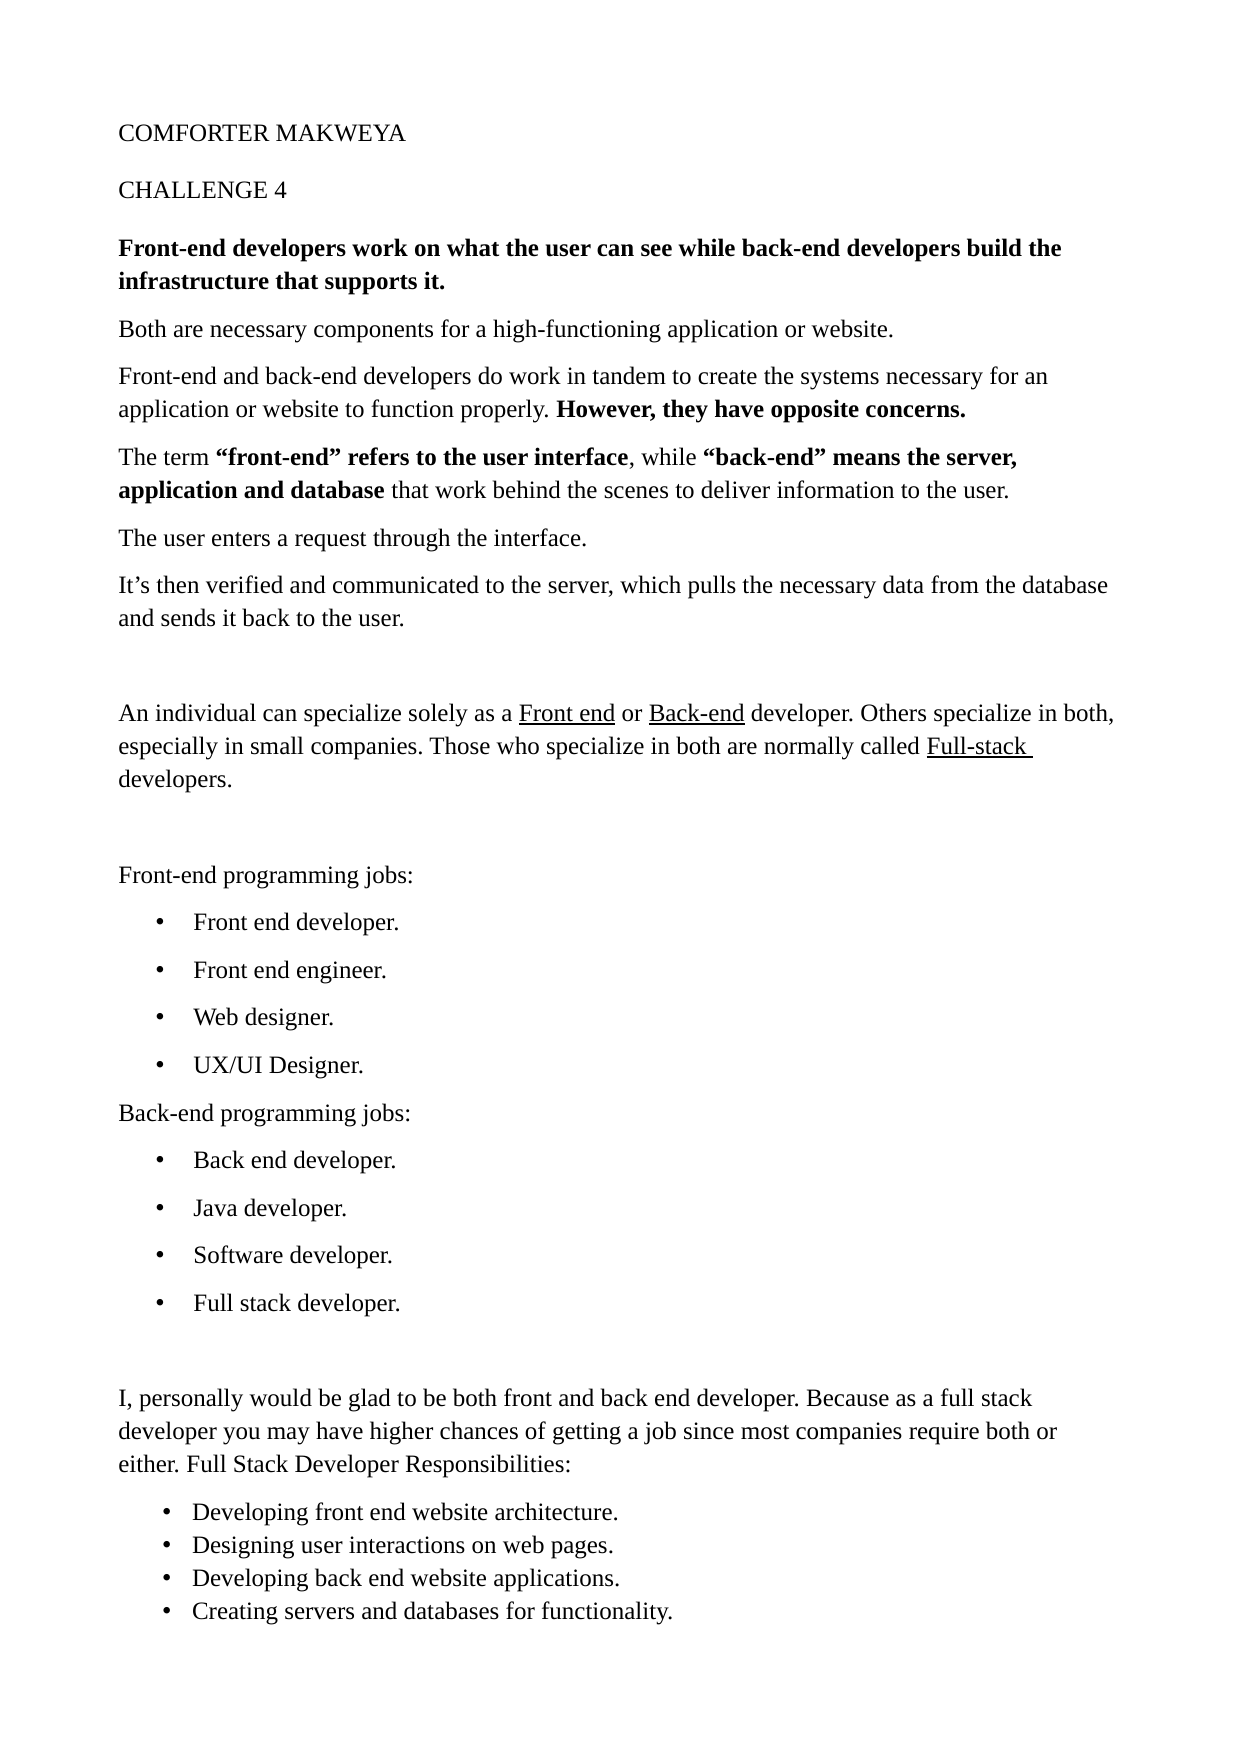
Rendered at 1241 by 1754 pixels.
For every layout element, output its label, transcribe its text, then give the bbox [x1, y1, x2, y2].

list Developing back end website applications. [162, 1563, 1122, 1592]
text The term “front-end” refers to the user interface, while “back-end” means the server, application and database that work behind the scenes to deliver information to the user. [118, 442, 1122, 504]
text Back-end programming jobs: [118, 1098, 1122, 1126]
list Back end developer. [156, 1145, 1122, 1174]
list UX/UI Designer. [156, 1050, 1122, 1079]
text Front-end programming jobs: [118, 860, 1122, 888]
text Both are necessary components for a high-functioning application or website. [118, 314, 1122, 342]
list Full stack developer. [156, 1288, 1122, 1317]
text I, personally would be glad to be both front and back end developer. Because as a full stack developer you may have higher chances of getting a job since most companies require both or either. Full Stack Developer Responsibilities: [118, 1383, 1122, 1478]
list Software developer. [156, 1241, 1122, 1269]
list Designing user interactions on web pages. [162, 1530, 1122, 1559]
list Front end developer. [156, 907, 1122, 936]
text It’s then verified and communicated to the server, which pulls the necessary data from the database and sends it back to the user. [118, 570, 1122, 632]
text CHALLENGE 4 [118, 176, 1122, 204]
text COMFORTER MAKWEYA [118, 118, 1122, 147]
list Front end engineer. [156, 955, 1122, 984]
text The user enters a request through the interface. [118, 523, 1122, 551]
list Creating servers and databases for functionality. [162, 1596, 1122, 1625]
text An individual can specialize solely as a Front end or Back-end developer. Others specialize in both, especially in small companies. Those who specialize in both are normally called Full-stack developers. [118, 698, 1122, 793]
list Java developer. [156, 1193, 1122, 1222]
list Web designer. [156, 1002, 1122, 1031]
list Developing front end website architecture. [162, 1497, 1122, 1526]
text Front-end and back-end developers do work in tandem to create the systems necessary for an application or website to function properly. However, they have opposite concerns. [118, 361, 1122, 423]
text Front-end developers work on what the user can see while back-end developers build the infrastructure that supports it. [118, 233, 1122, 295]
